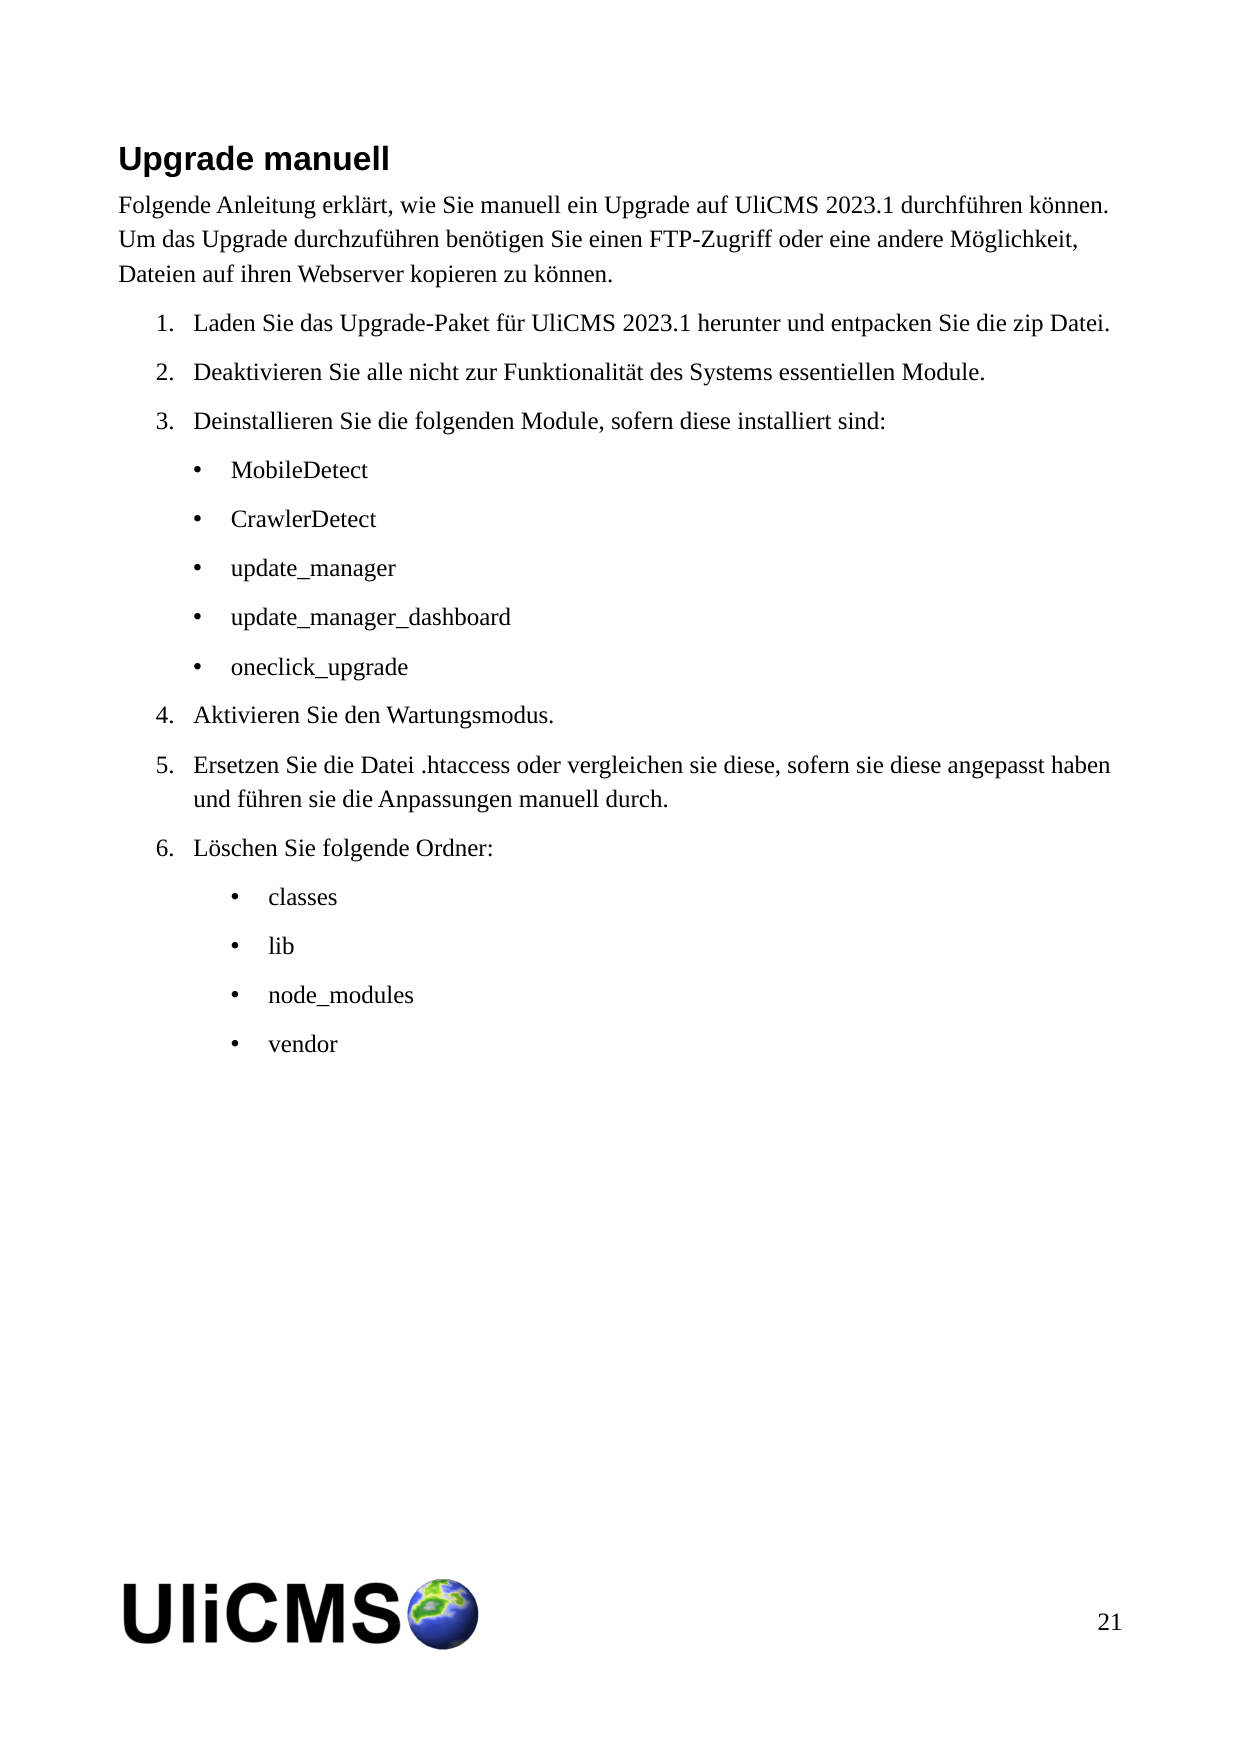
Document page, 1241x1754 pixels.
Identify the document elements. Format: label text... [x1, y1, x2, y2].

list vendor [231, 1029, 1122, 1058]
subtitle Upgrade manuell [118, 139, 1122, 178]
list CrawlerDetect [193, 504, 1122, 533]
list classes [231, 882, 1122, 911]
list Deinstallieren Sie die folgenden Module, sofern diese installiert sind: [156, 406, 1122, 435]
list update_manager_dashboard [193, 602, 1122, 631]
picture [118, 1578, 479, 1652]
list Deaktivieren Sie alle nicht zur Funktionalität des Systems essentiellen Module. [156, 357, 1122, 386]
list node_modules [231, 980, 1122, 1009]
list oneclick_upgrade [193, 652, 1122, 680]
list lib [231, 931, 1122, 960]
list Laden Sie das Upgrade-Paket für UliCMS 2023.1 herunter und entpacken Sie die zip Datei. [156, 308, 1122, 337]
list Aktivieren Sie den Wartungsmodus. [156, 701, 1122, 729]
list Ersetzen Sie die Datei .htaccess oder vergleichen sie diese, sofern sie diese angepasst haben und führen sie die Anpassungen manuell durch. [156, 750, 1122, 813]
list Löschen Sie folgende Ordner: [156, 833, 1122, 862]
list MobileDetect [193, 455, 1122, 484]
text Folgende Anleitung erklärt, wie Sie manuell ein Upgrade auf UliCMS 2023.1 durchführen können. Um das Upgrade durchzuführen benötigen Sie einen FTP-Zugriff oder eine andere Möglichkeit, Dateien auf ihren Webserver kopieren zu können. [118, 190, 1122, 288]
list update_manager [193, 553, 1122, 582]
